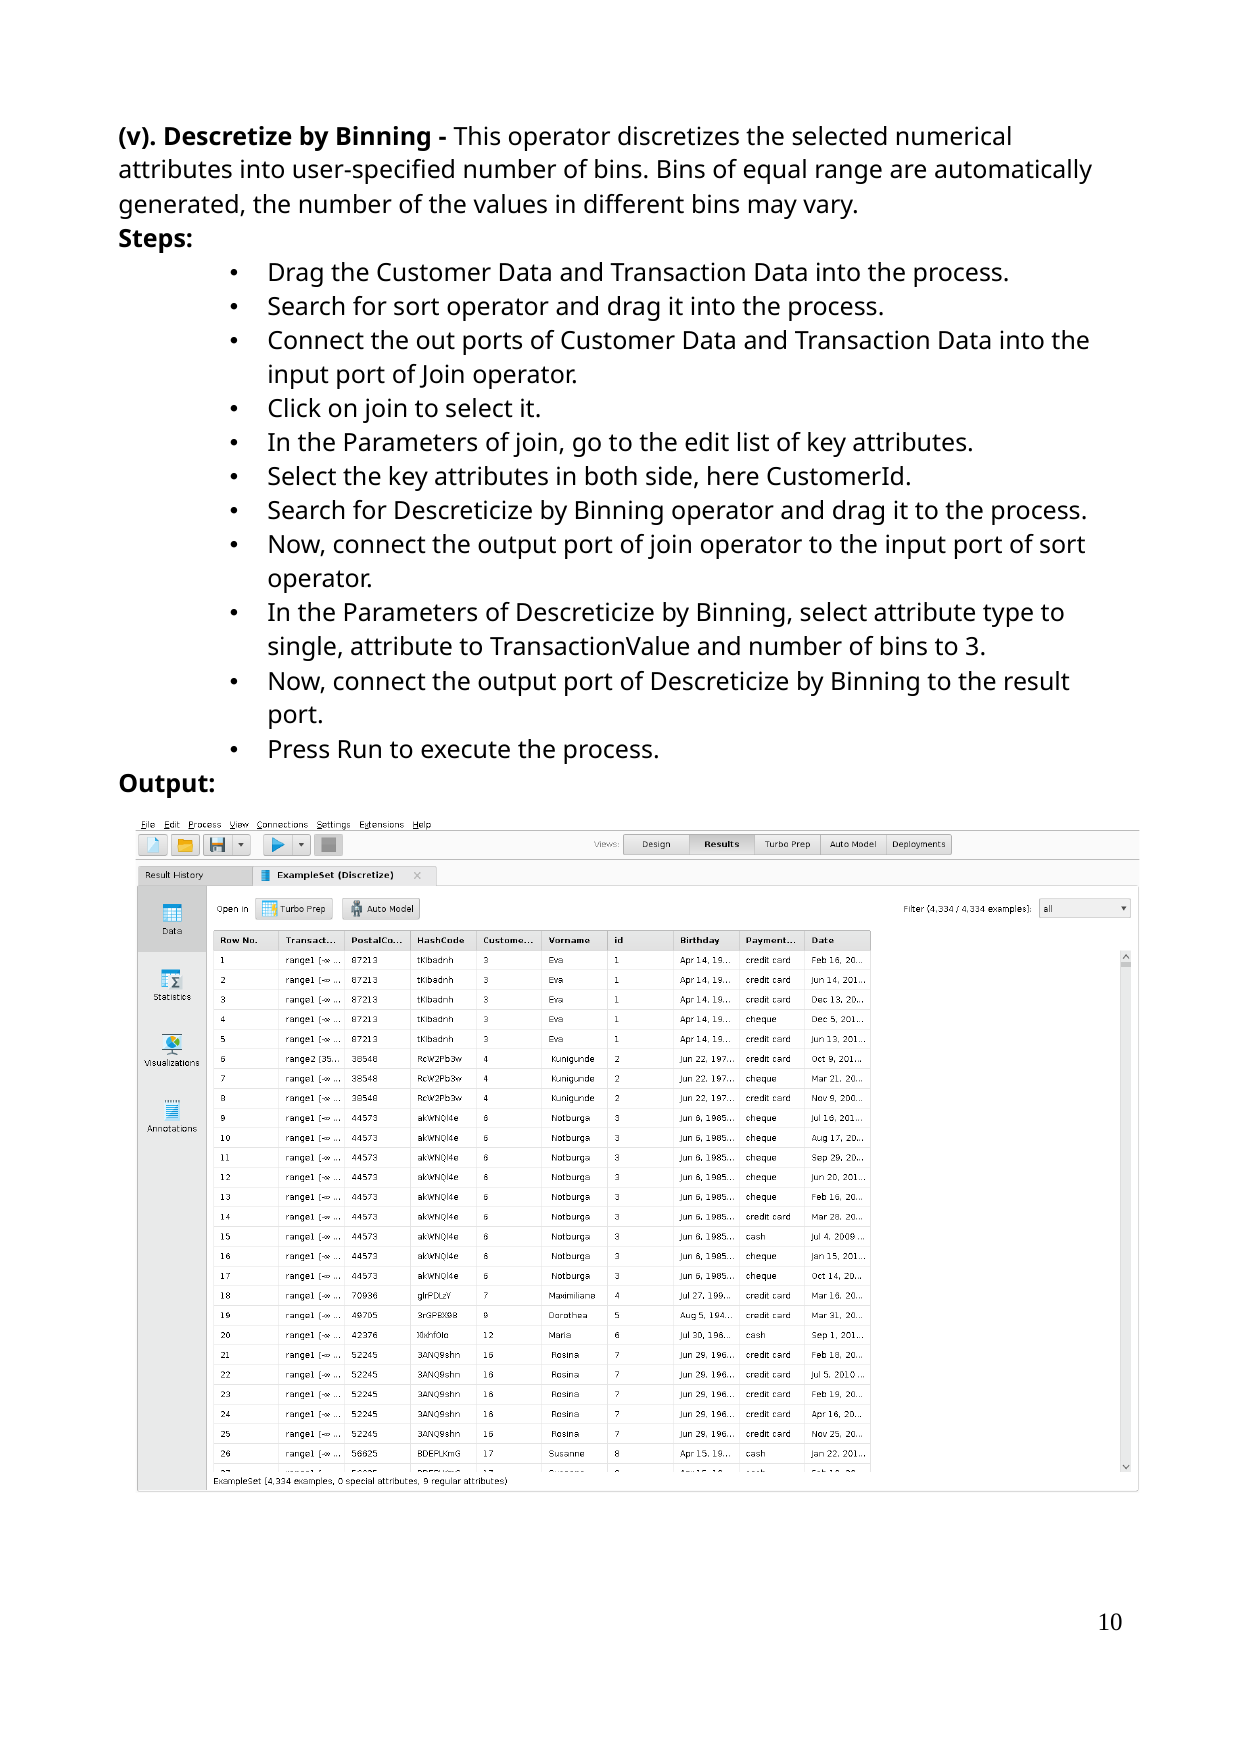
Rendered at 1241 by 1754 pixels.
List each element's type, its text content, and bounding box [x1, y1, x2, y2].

list Search for sort operator and drag it into the process. [229, 288, 1122, 322]
list Connect the out ports of Customer Data and Transaction Data into the input port of Join operator. [229, 322, 1122, 391]
list Now, connect the output port of join operator to the input port of sort operator. [229, 527, 1122, 595]
list In the Parameters of join, go to the edit list of key attributes. [229, 425, 1122, 459]
list Drag the Customer Data and Transaction Data into the process. [229, 254, 1122, 288]
text Steps: [118, 220, 1122, 254]
list Select the key attributes in both side, here CustomerId. [229, 459, 1122, 493]
list Press Run to execute the process. [229, 731, 1122, 765]
text (v). Descretize by Binning - This operator discretizes the selected numerical attributes into user-specified number of bins. Bins of equal range are automatically generated, the number of the values in different bins may vary. [118, 118, 1122, 220]
text Output: [118, 765, 1122, 799]
list In the Parameters of Descreticize by Binning, select attribute type to single, attribute to TransactionValue and number of bins to 3. [229, 595, 1122, 663]
list Now, connect the output port of Descreticize by Binning to the result port. [229, 663, 1122, 731]
list Search for Descreticize by Binning operator and drag it to the process. [229, 493, 1122, 527]
picture [135, 819, 1140, 1493]
list Click on join to select it. [229, 391, 1122, 425]
